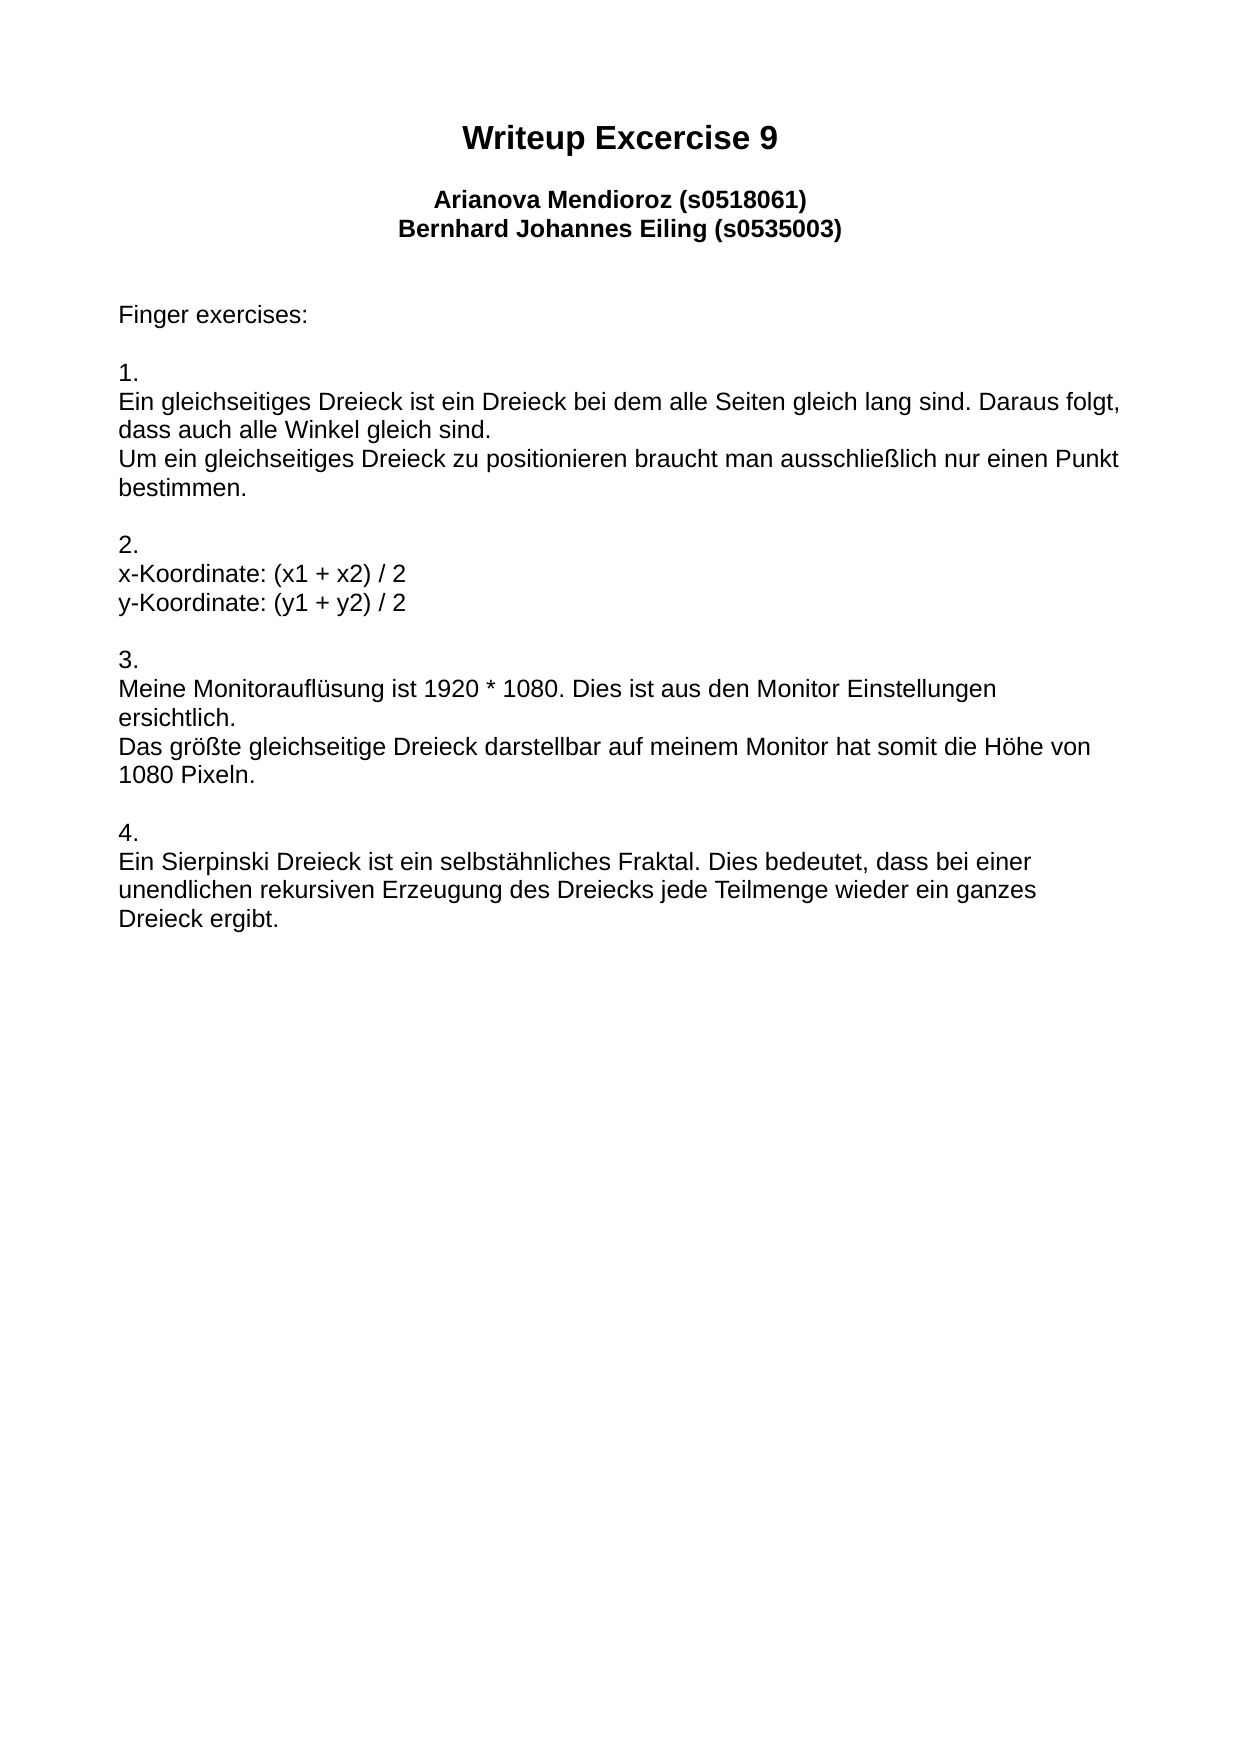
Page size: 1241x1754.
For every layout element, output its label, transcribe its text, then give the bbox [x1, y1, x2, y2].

text Writeup Excercise 9 [118, 118, 1122, 157]
text 1. [118, 358, 1122, 387]
text Bernhard Johannes Eiling (s0535003) [118, 214, 1122, 243]
text 3. [118, 645, 1122, 674]
text x-Koordinate: (x1 + x2) / 2 [118, 559, 1122, 588]
text Finger exercises: [118, 300, 1122, 329]
text Ein gleichseitiges Dreieck ist ein Dreieck bei dem alle Seiten gleich lang sind. Daraus folgt, dass auch alle Winkel gleich sind. [118, 387, 1122, 444]
text Um ein gleichseitiges Dreieck zu positionieren braucht man ausschließlich nur einen Punkt bestimmen. [118, 444, 1122, 502]
text Ein Sierpinski Dreieck ist ein selbstähnliches Fraktal. Dies bedeutet, dass bei einer unendlichen rekursiven Erzeugung des Dreiecks jede Teilmenge wieder ein ganzes Dreieck ergibt. [118, 847, 1122, 933]
text Meine Monitorauflüsung ist 1920 * 1080. Dies ist aus den Monitor Einstellungen ersichtlich. [118, 674, 1122, 732]
text y-Koordinate: (y1 + y2) / 2 [118, 588, 1122, 617]
text Arianova Mendioroz (s0518061) [118, 185, 1122, 214]
text 4. [118, 818, 1122, 847]
text 2. [118, 530, 1122, 559]
text Das größte gleichseitige Dreieck darstellbar auf meinem Monitor hat somit die Höhe von 1080 Pixeln. [118, 732, 1122, 789]
